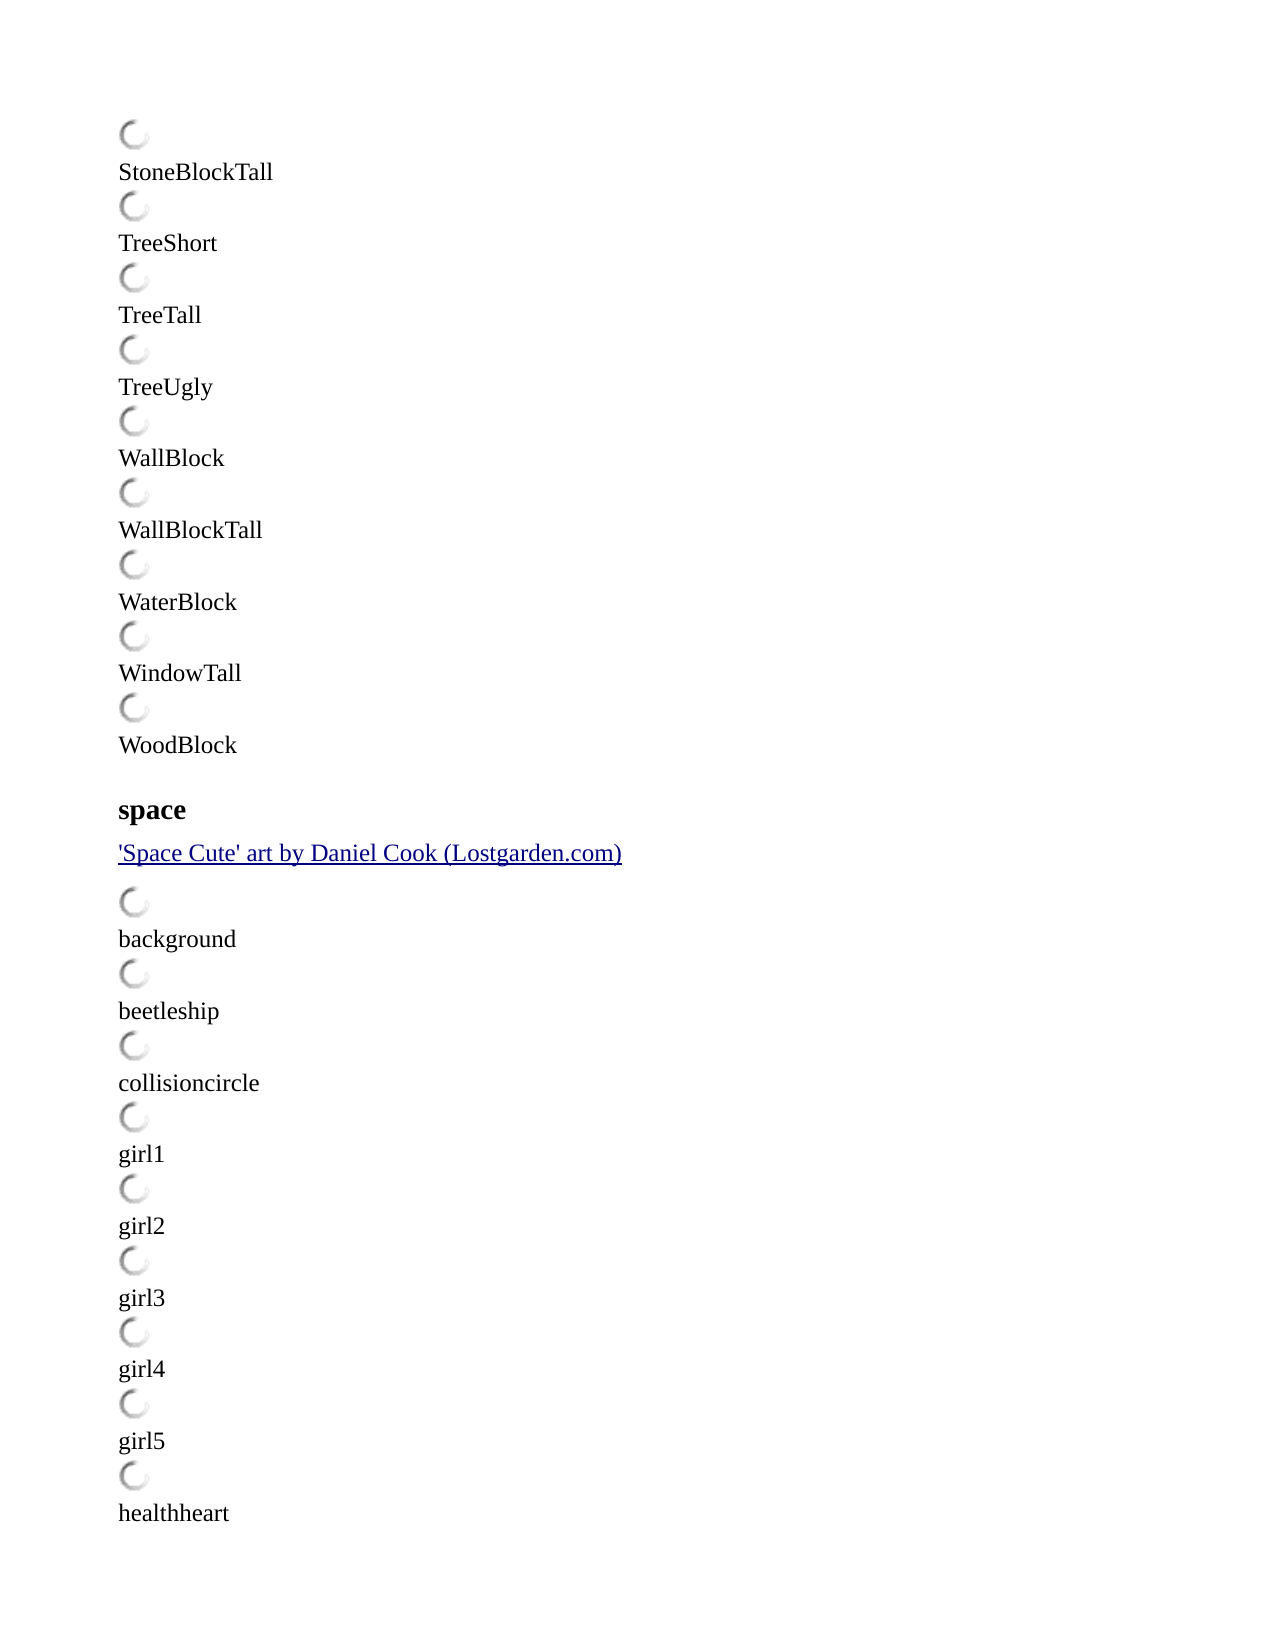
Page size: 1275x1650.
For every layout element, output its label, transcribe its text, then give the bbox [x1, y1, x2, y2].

picture [118, 619, 153, 655]
text WallBlock [118, 443, 1157, 472]
text 'Space Cute' art by Daniel Cook (Lostgarden.com) [118, 838, 1157, 867]
picture [118, 404, 153, 440]
text girl5 [118, 1426, 1157, 1455]
text TreeUgly [118, 372, 1157, 401]
text girl4 [118, 1354, 1157, 1383]
picture [118, 957, 153, 992]
text healthheart [118, 1498, 1157, 1527]
picture [118, 1316, 153, 1351]
text girl3 [118, 1283, 1157, 1312]
text WaterBlock [118, 587, 1157, 616]
picture [118, 189, 153, 225]
text WindowTall [118, 658, 1157, 687]
text background [118, 924, 1157, 953]
text beetleship [118, 996, 1157, 1025]
picture [118, 1387, 153, 1422]
picture [118, 1459, 153, 1494]
picture [118, 476, 153, 511]
picture [118, 1172, 153, 1207]
picture [118, 1029, 153, 1064]
picture [118, 886, 153, 921]
text girl2 [118, 1211, 1157, 1240]
picture [118, 1101, 153, 1136]
text girl1 [118, 1139, 1157, 1168]
picture [118, 1244, 153, 1279]
picture [118, 333, 153, 368]
text StoneBlockTall [118, 157, 1157, 186]
text collisioncircle [118, 1068, 1157, 1097]
picture [118, 548, 153, 583]
picture [118, 261, 153, 296]
subtitle space [118, 792, 1157, 826]
text TreeTall [118, 300, 1157, 329]
text WallBlockTall [118, 515, 1157, 544]
text WoodBlock [118, 730, 1157, 759]
text TreeShort [118, 228, 1157, 257]
picture [118, 118, 153, 153]
picture [118, 691, 153, 726]
